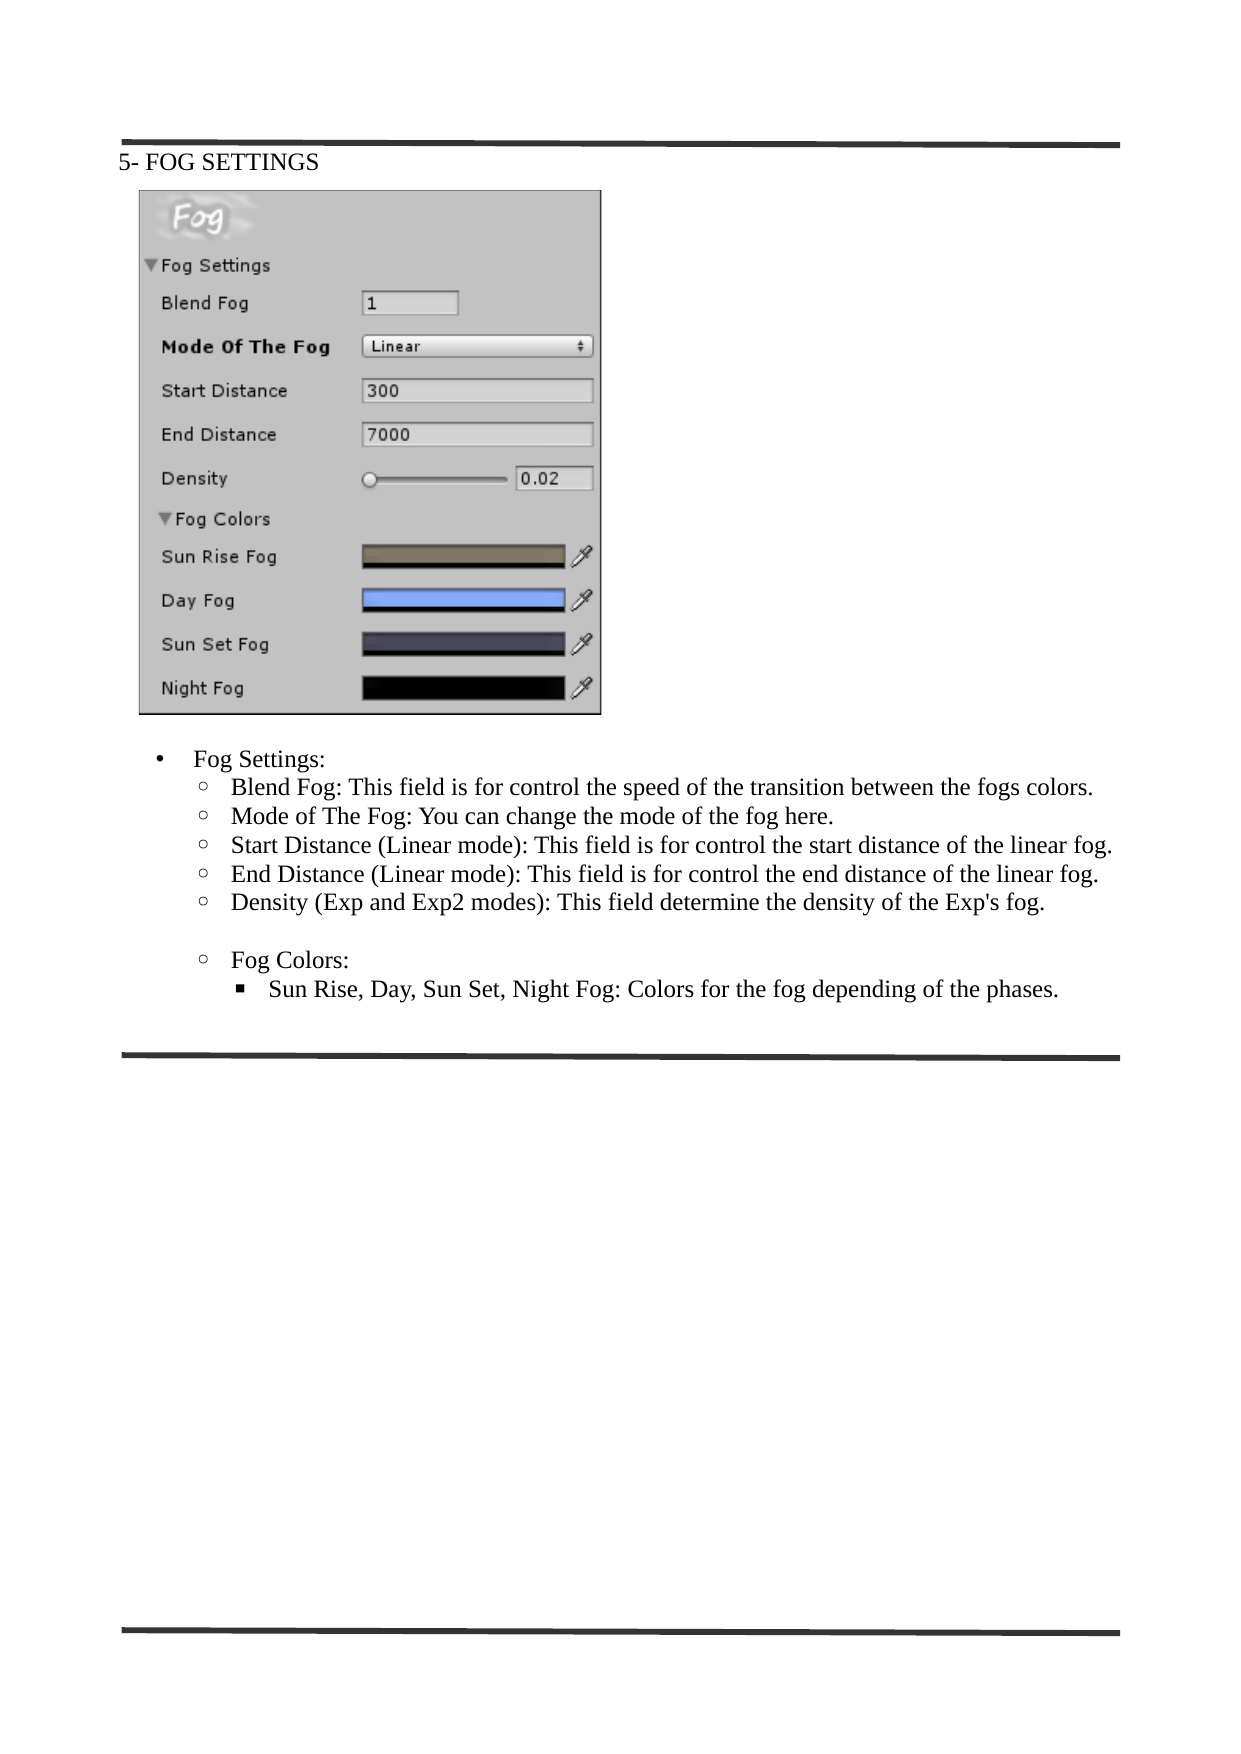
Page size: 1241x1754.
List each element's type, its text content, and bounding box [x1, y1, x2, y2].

list Blend Fog: This field is for control the speed of the transition between the fogs colors. [193, 772, 1122, 801]
list Start Distance (Linear mode): This field is for control the start distance of the linear fog. [193, 830, 1122, 859]
list Fog Settings: [156, 744, 1122, 772]
picture [138, 190, 602, 715]
text 5- FOG SETTINGS [118, 147, 1122, 176]
list End Distance (Linear mode): This field is for control the end distance of the linear fog. [193, 859, 1122, 887]
list Mode of The Fog: You can change the mode of the fog here. [193, 801, 1122, 830]
list Density (Exp and Exp2 modes): This field determine the density of the Exp's fog. [193, 887, 1122, 916]
list Sun Rise, Day, Sun Set, Night Fog: Colors for the fog depending of the phases. [231, 974, 1122, 1002]
list Fog Colors: [193, 945, 1122, 974]
